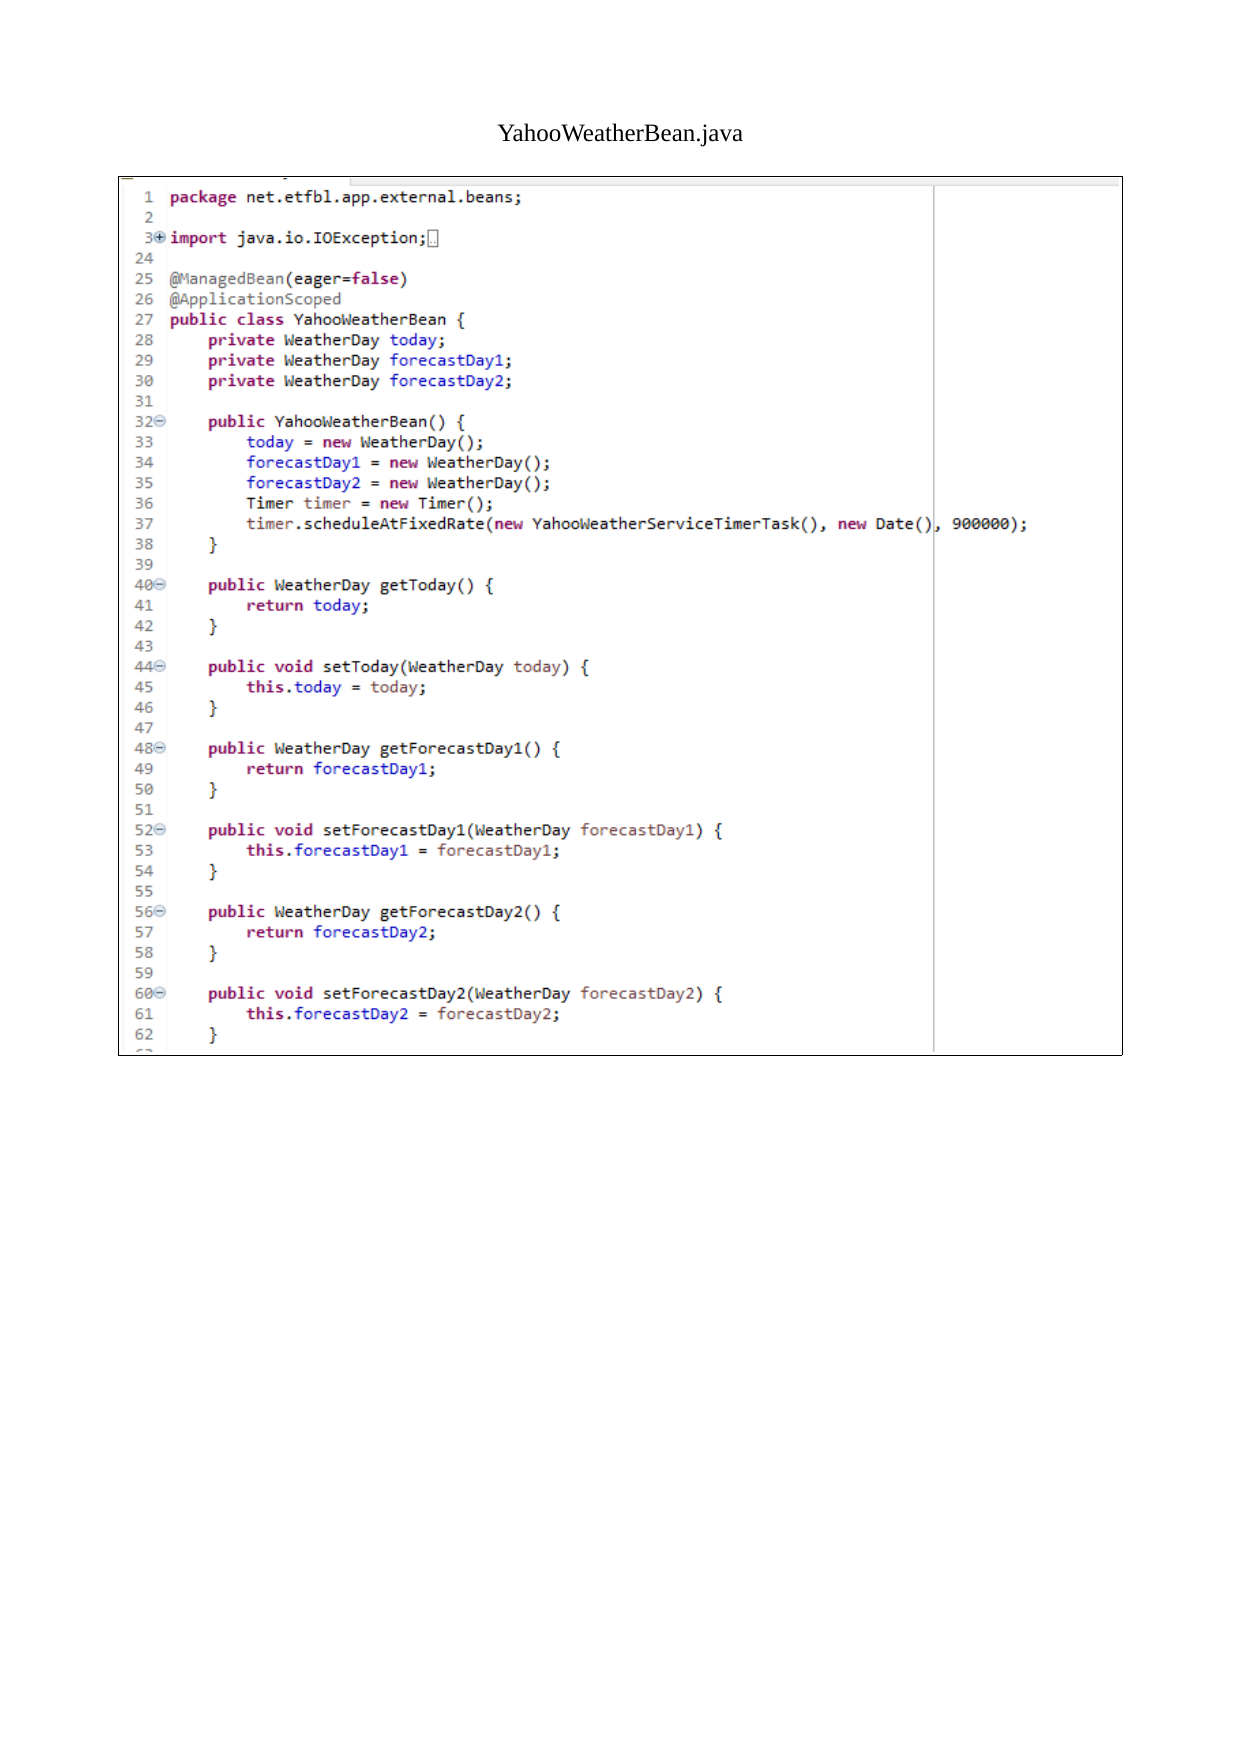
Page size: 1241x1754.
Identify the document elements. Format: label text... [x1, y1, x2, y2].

text YahooWeatherBean.java [118, 118, 1122, 147]
picture [121, 178, 1119, 1052]
